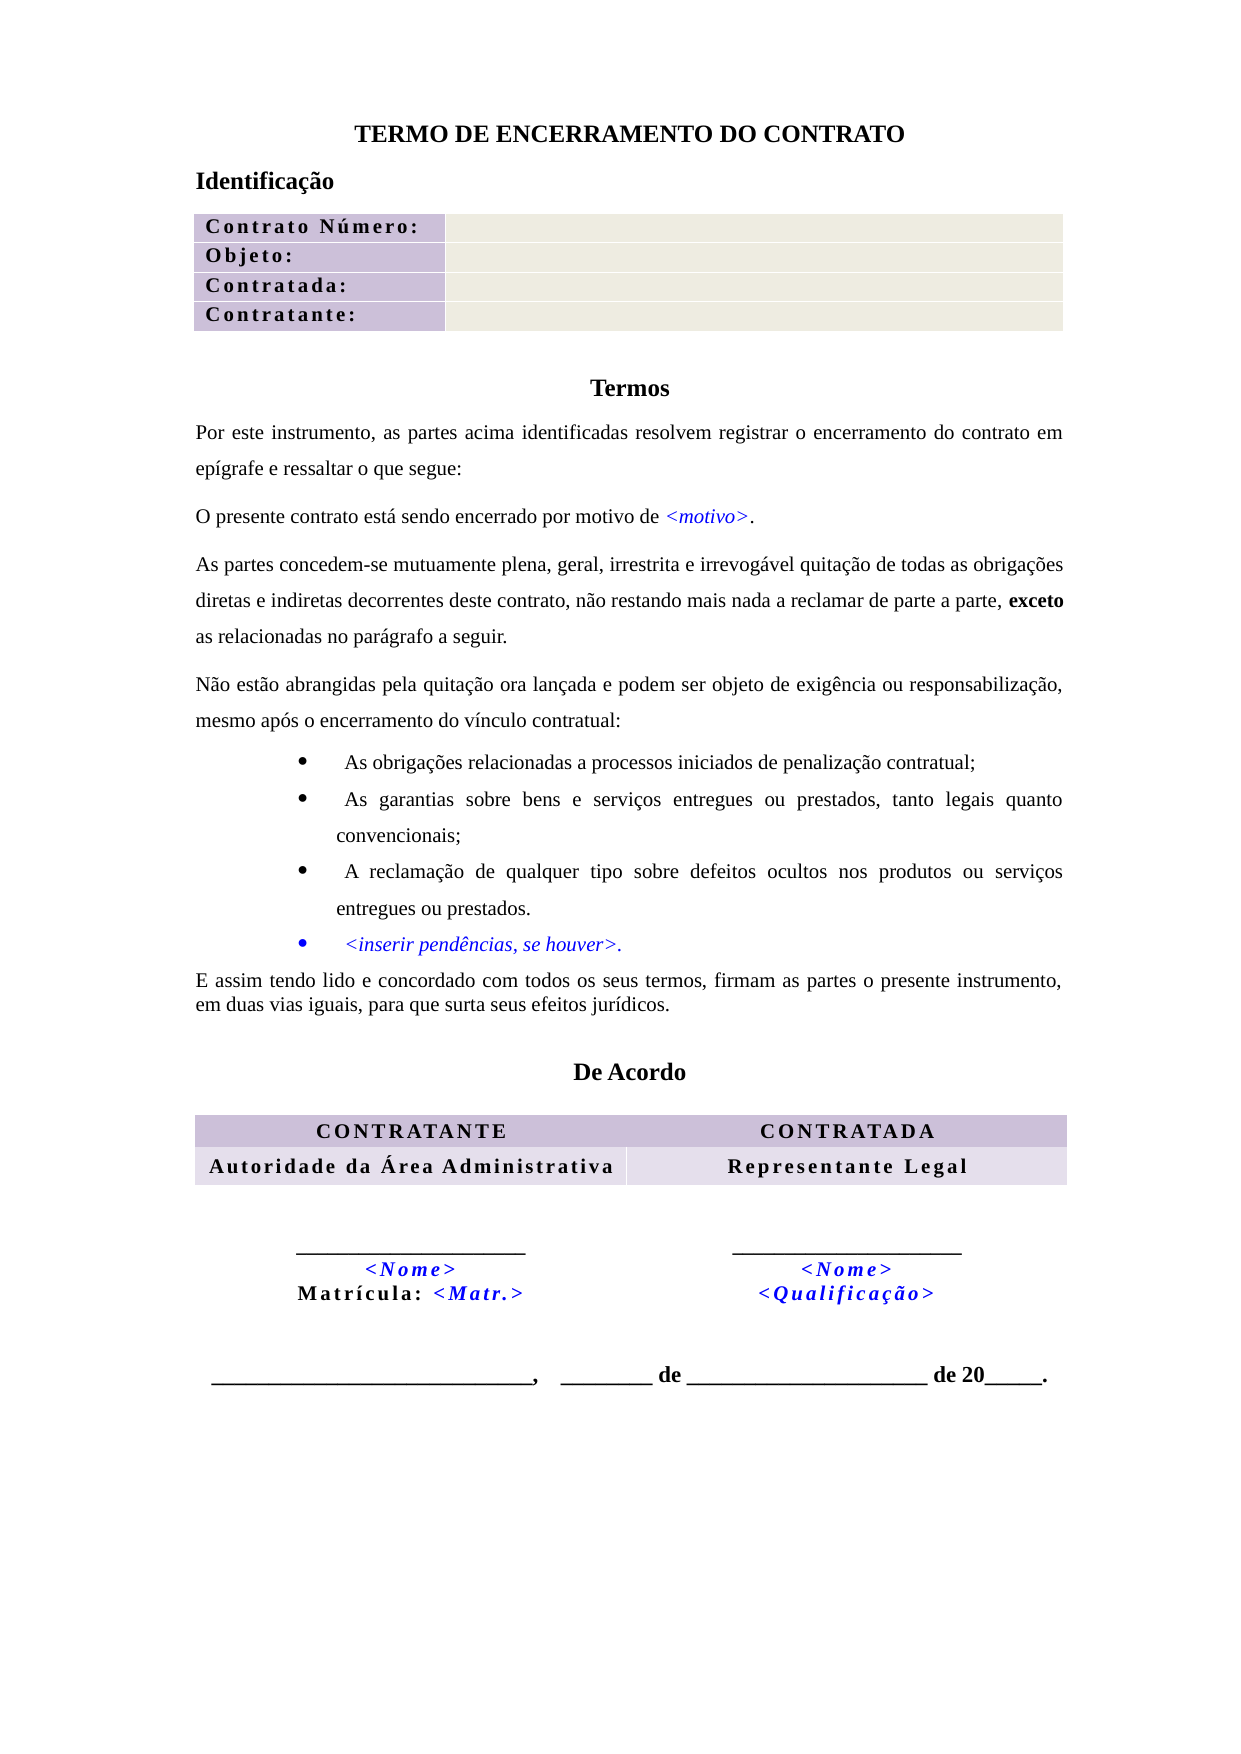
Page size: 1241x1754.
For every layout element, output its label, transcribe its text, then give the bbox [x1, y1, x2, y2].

table_header CONTRATADA [627, 1115, 1067, 1147]
list As garantias sobre bens e serviços entregues ou prestados, tanto legais quanto convencionais; [299, 787, 1064, 847]
list <inserir pendências, se houver>. [299, 932, 1064, 956]
text Não estão abrangidas pela quitação ora lançada e podem ser objeto de exigência ou responsabilização, mesmo após o encerramento do vínculo contratual: [195, 672, 1064, 732]
table_cell Contratada: [194, 273, 445, 301]
table_header [446, 214, 1063, 242]
table_cell ______________________ <Nome> <Qualificação> [627, 1185, 1067, 1305]
table_cell ______________________ <Nome> Matrícula: <Matr.> [195, 1185, 627, 1305]
table_cell [446, 273, 1063, 301]
table_header Contrato Número: [194, 214, 445, 242]
table_cell Objeto: [194, 243, 445, 272]
text As partes concedem-se mutuamente plena, geral, irrestrita e irrevogável quitação de todas as obrigações diretas e indiretas decorrentes deste contrato, não restando mais nada a reclamar de parte a parte, exceto as relacionadas no parágrafo a seguir. [195, 552, 1064, 648]
text Termos [195, 373, 1064, 402]
table_cell Contratante: [194, 302, 445, 331]
text O presente contrato está sendo encerrado por motivo de <motivo>. [195, 504, 1064, 528]
table_header CONTRATANTE [195, 1115, 627, 1147]
table_cell Autoridade da Área Administrativa [195, 1147, 626, 1185]
text E assim tendo lido e concordado com todos os seus termos, firmam as partes o presente instrumento, em duas vias iguais, para que surta seus efeitos jurídicos. [195, 968, 1064, 1016]
list As obrigações relacionadas a processos iniciados de penalização contratual; [299, 750, 1064, 774]
text ____________________________, ________ de _____________________ de 20_____. [195, 1358, 1064, 1387]
text Identificação [195, 165, 1064, 195]
list A reclamação de qualquer tipo sobre defeitos ocultos nos produtos ou serviços entregues ou prestados. [299, 859, 1064, 919]
text Por este instrumento, as partes acima identificadas resolvem registrar o encerramento do contrato em epígrafe e ressaltar o que segue: [195, 420, 1064, 480]
table_cell Representante Legal [627, 1147, 1067, 1185]
text De Acordo [195, 1057, 1064, 1086]
table_cell [446, 243, 1063, 272]
table_cell [446, 302, 1063, 331]
text TERMO DE ENCERRAMENTO DO CONTRATO [195, 118, 1064, 148]
